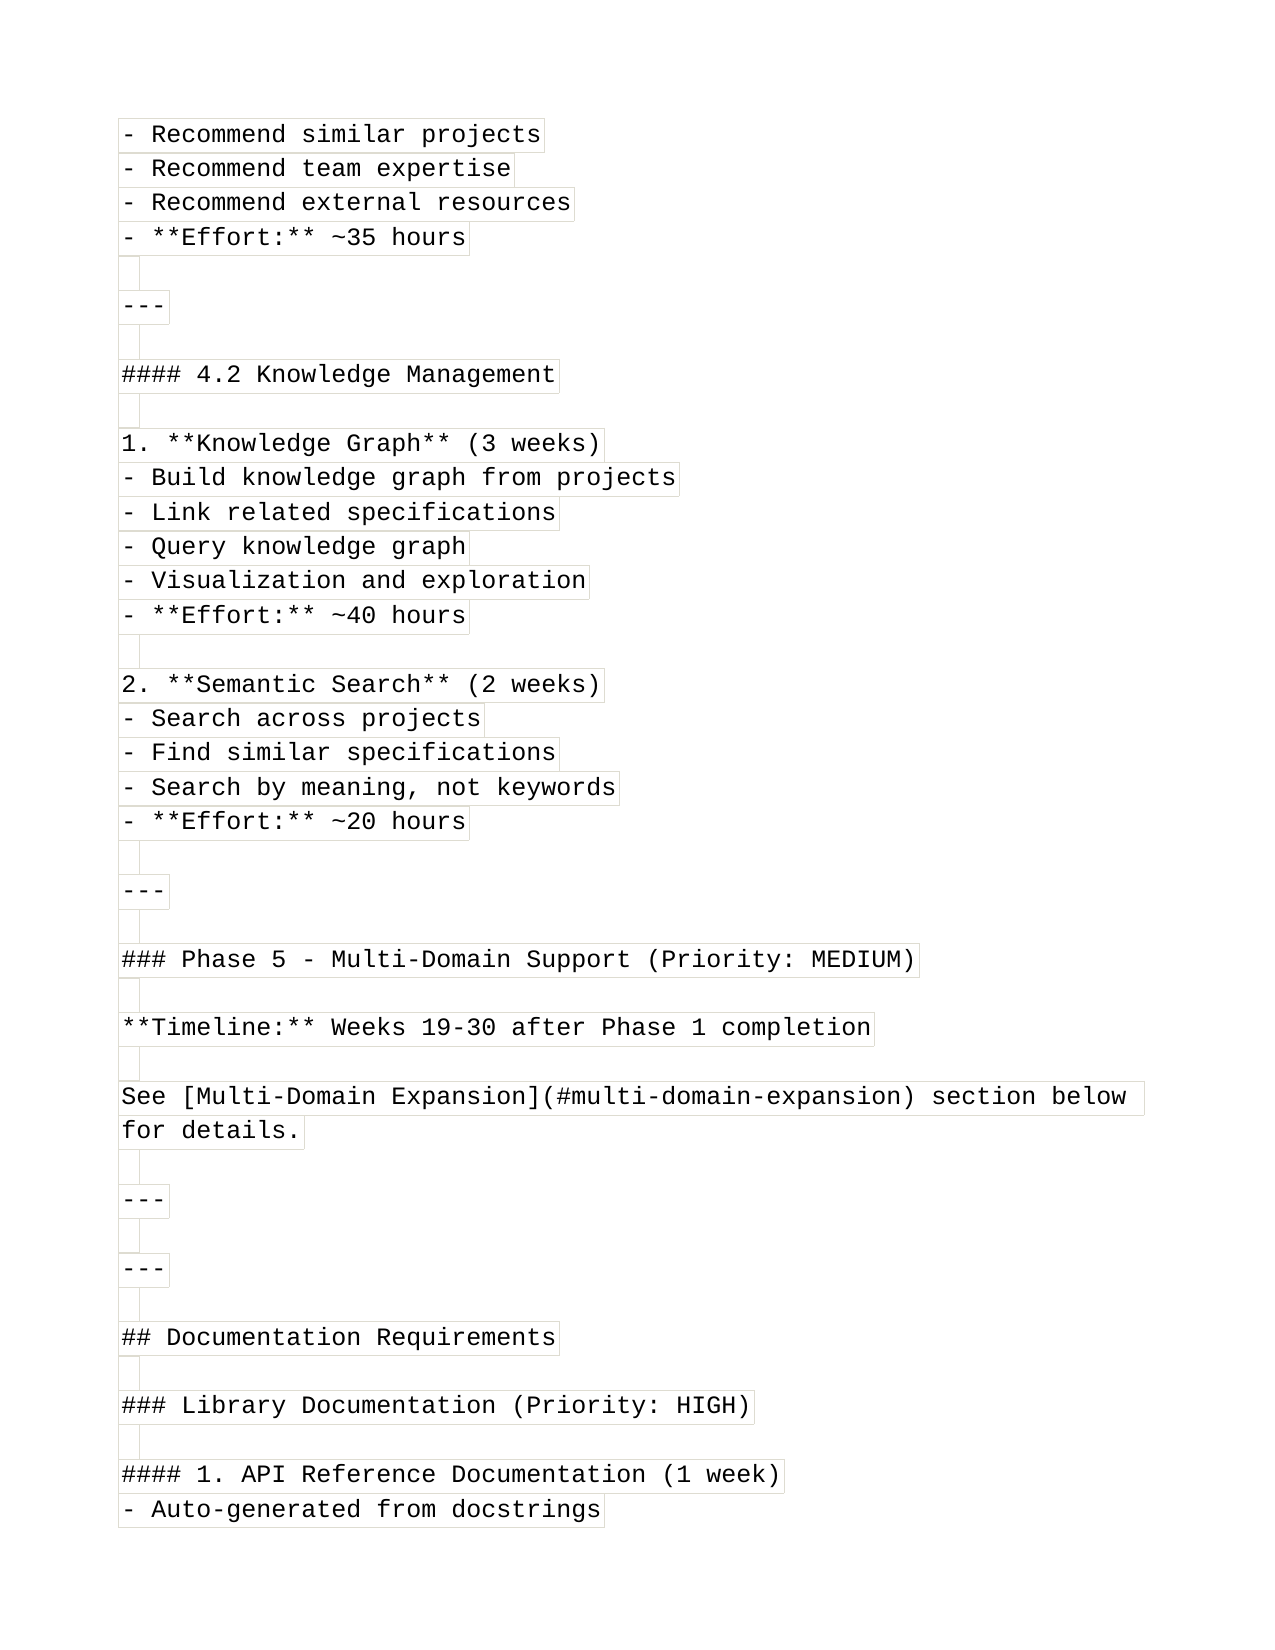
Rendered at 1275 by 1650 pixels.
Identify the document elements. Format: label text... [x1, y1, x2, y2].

text [920, 943, 1157, 977]
text [605, 427, 1157, 462]
text - Build knowledge graph from projects [119, 463, 679, 496]
text [605, 1493, 1157, 1527]
text [875, 1012, 1157, 1046]
text - Recommend similar projects [119, 119, 544, 152]
text ## Documentation Requirements [119, 1322, 559, 1355]
text - Search by meaning, not keywords [119, 772, 619, 805]
text [470, 531, 1157, 565]
text - Find similar specifications [119, 738, 559, 771]
text [560, 496, 1157, 531]
text --- [170, 290, 1157, 324]
text --- [119, 291, 169, 324]
text --- [170, 874, 1157, 909]
text - Link related specifications [119, 497, 559, 530]
text - Visualization and exploration [119, 566, 589, 599]
text [575, 187, 1157, 221]
text [560, 359, 1157, 393]
text - Auto-generated from docstrings [119, 1494, 604, 1527]
text 1. **Knowledge Graph** (3 weeks) [119, 429, 604, 462]
text - Recommend external resources [119, 188, 574, 221]
text --- [170, 1252, 1157, 1287]
text #### 4.2 Knowledge Management [119, 360, 559, 393]
text - **Effort:** ~20 hours [119, 807, 469, 840]
text --- [119, 1254, 169, 1287]
text See [Multi-Domain Expansion](#multi-domain-expansion) section below for details. [305, 1081, 1157, 1149]
text - **Effort:** ~35 hours [119, 222, 469, 255]
text - Recommend team expertise [119, 154, 514, 187]
text #### 1. API Reference Documentation (1 week) [119, 1460, 784, 1493]
text [560, 737, 1157, 771]
text 2. **Semantic Search** (2 weeks) [119, 669, 604, 702]
text [560, 1321, 1157, 1356]
text [590, 565, 1157, 599]
text [620, 771, 1157, 806]
text [470, 599, 1157, 634]
text [470, 221, 1157, 256]
text [755, 1390, 1157, 1424]
text - Query knowledge graph [119, 532, 469, 565]
text [485, 702, 1157, 737]
text [680, 462, 1157, 496]
text **Timeline:** Weeks 19-30 after Phase 1 completion [119, 1013, 874, 1046]
text [545, 118, 1157, 152]
text ### Library Documentation (Priority: HIGH) [119, 1391, 754, 1424]
text --- [119, 875, 169, 909]
text [470, 806, 1157, 840]
text [515, 152, 1157, 187]
text See [Multi-Domain Expansion](#multi-domain-expansion) section below for details. [119, 1116, 304, 1149]
text ### Phase 5 - Multi-Domain Support (Priority: MEDIUM) [119, 944, 919, 977]
text --- [170, 1184, 1157, 1218]
text [785, 1459, 1157, 1493]
text --- [119, 1185, 169, 1218]
text - Search across projects [119, 704, 484, 737]
text [605, 668, 1157, 702]
text - **Effort:** ~40 hours [119, 600, 469, 634]
text See [Multi-Domain Expansion](#multi-domain-expansion) section below for details. [119, 1082, 1144, 1115]
